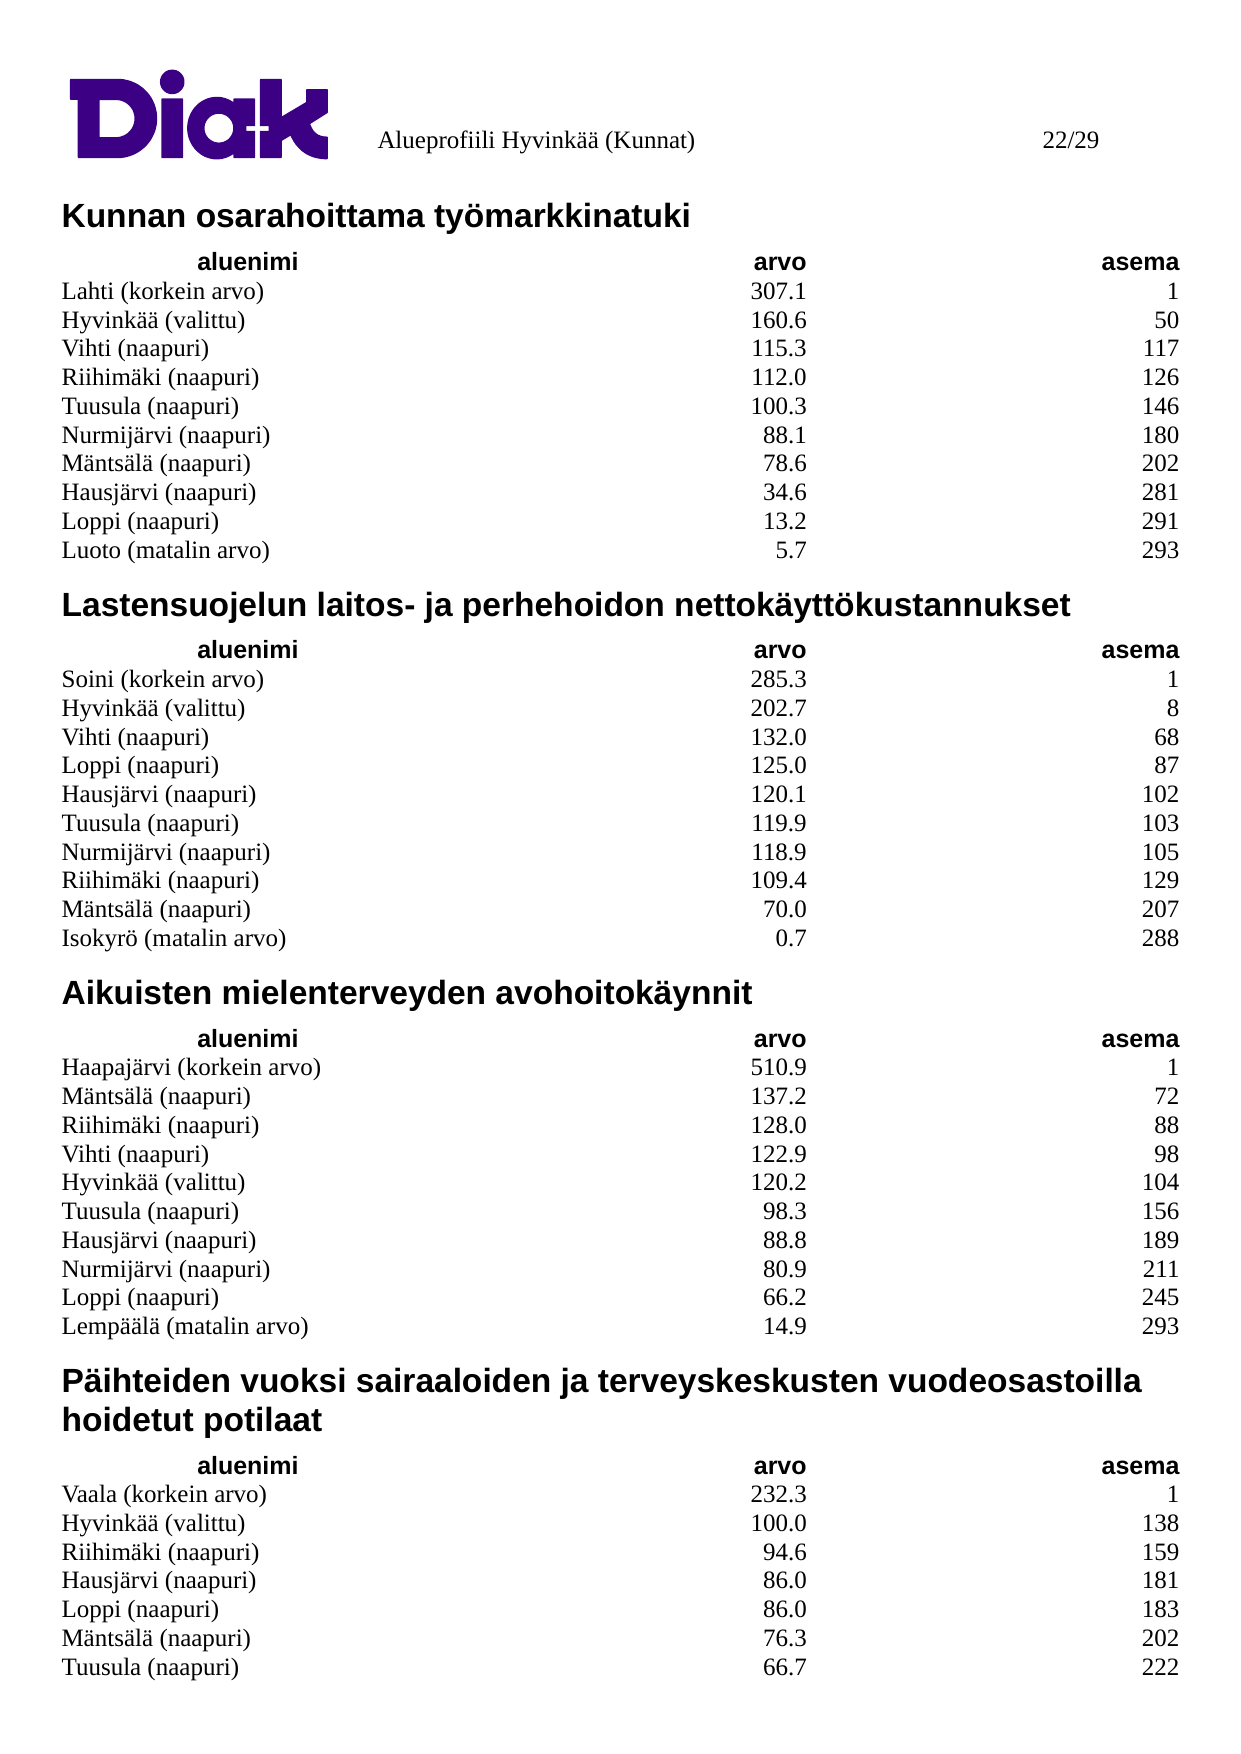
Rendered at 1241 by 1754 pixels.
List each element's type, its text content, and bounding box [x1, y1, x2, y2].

table_cell 120.2 [434, 1168, 806, 1196]
table_cell 105 [806, 837, 1179, 866]
table_cell 102 [806, 779, 1179, 808]
table_cell Lempäälä (matalin arvo) [61, 1311, 434, 1340]
table_cell Hyvinkää (valittu) [61, 305, 434, 333]
table_cell 307.1 [434, 276, 806, 305]
table_cell Riihimäki (naapuri) [61, 1110, 434, 1139]
table_cell 138 [806, 1508, 1179, 1537]
table_cell Tuusula (naapuri) [61, 391, 434, 420]
table_cell 66.7 [434, 1652, 806, 1681]
table_cell 281 [806, 477, 1179, 506]
table_cell Haapajärvi (korkein arvo) [61, 1053, 434, 1081]
table_cell 5.7 [434, 535, 806, 563]
table_cell 120.1 [434, 779, 806, 808]
table_cell Hausjärvi (naapuri) [61, 477, 434, 506]
table_cell 245 [806, 1283, 1179, 1311]
subtitle Kunnan osarahoittama työmarkkinatuki [61, 196, 1179, 235]
table_cell 98 [806, 1139, 1179, 1167]
table_cell 291 [806, 506, 1179, 535]
table_cell Hausjärvi (naapuri) [61, 1225, 434, 1254]
table_header aluenimi [61, 636, 434, 664]
table_cell Nurmijärvi (naapuri) [61, 420, 434, 448]
table_cell 211 [806, 1254, 1179, 1282]
table_cell 1 [806, 1053, 1179, 1081]
table_cell 181 [806, 1566, 1179, 1594]
table_cell 72 [806, 1081, 1179, 1110]
table_cell 88.1 [434, 420, 806, 448]
table_cell Nurmijärvi (naapuri) [61, 1254, 434, 1282]
table_cell 146 [806, 391, 1179, 420]
table_cell 100.3 [434, 391, 806, 420]
table_cell 8 [806, 693, 1179, 722]
table_cell Vihti (naapuri) [61, 1139, 434, 1167]
table_cell 66.2 [434, 1283, 806, 1311]
table_cell 293 [806, 1311, 1179, 1340]
table_cell Hyvinkää (valittu) [61, 1508, 434, 1537]
table_cell 288 [806, 923, 1179, 952]
table_cell Hausjärvi (naapuri) [61, 1566, 434, 1594]
subtitle Lastensuojelun laitos- ja perhehoidon nettokäyttökustannukset [61, 584, 1179, 623]
table_cell 118.9 [434, 837, 806, 866]
table_cell Isokyrö (matalin arvo) [61, 923, 434, 952]
table_cell 160.6 [434, 305, 806, 333]
table_header aluenimi [61, 1024, 434, 1052]
table_cell 86.0 [434, 1566, 806, 1594]
table_cell 88 [806, 1110, 1179, 1139]
table_cell 132.0 [434, 722, 806, 751]
table_cell Mäntsälä (naapuri) [61, 1081, 434, 1110]
subtitle Aikuisten mielenterveyden avohoitokäynnit [61, 973, 1179, 1011]
table_cell 14.9 [434, 1311, 806, 1340]
table_cell 88.8 [434, 1225, 806, 1254]
table_cell Hyvinkää (valittu) [61, 1168, 434, 1196]
table_cell 189 [806, 1225, 1179, 1254]
table_cell Nurmijärvi (naapuri) [61, 837, 434, 866]
table_cell Riihimäki (naapuri) [61, 866, 434, 894]
table_cell Riihimäki (naapuri) [61, 362, 434, 391]
table_cell 80.9 [434, 1254, 806, 1282]
table_cell Mäntsälä (naapuri) [61, 449, 434, 477]
table_cell 207 [806, 894, 1179, 923]
table_cell Loppi (naapuri) [61, 1283, 434, 1311]
table_cell Mäntsälä (naapuri) [61, 894, 434, 923]
table_cell 117 [806, 334, 1179, 362]
table_header arvo [434, 247, 806, 276]
table_header asema [806, 247, 1179, 276]
table_header asema [806, 636, 1179, 664]
table_cell Hausjärvi (naapuri) [61, 779, 434, 808]
table_cell 104 [806, 1168, 1179, 1196]
table_cell 293 [806, 535, 1179, 563]
table_cell Tuusula (naapuri) [61, 808, 434, 837]
table_cell 128.0 [434, 1110, 806, 1139]
table_cell 125.0 [434, 751, 806, 779]
table_cell Tuusula (naapuri) [61, 1652, 434, 1681]
table_cell 50 [806, 305, 1179, 333]
table_cell 159 [806, 1537, 1179, 1566]
table_cell 34.6 [434, 477, 806, 506]
table_header asema [806, 1024, 1179, 1052]
table_cell 13.2 [434, 506, 806, 535]
table_cell 112.0 [434, 362, 806, 391]
table_cell 109.4 [434, 866, 806, 894]
table_cell 1 [806, 276, 1179, 305]
table_cell 1 [806, 664, 1179, 693]
table_cell 98.3 [434, 1196, 806, 1225]
table_cell 122.9 [434, 1139, 806, 1167]
table_header arvo [434, 1024, 806, 1052]
table_cell 180 [806, 420, 1179, 448]
table_cell 202.7 [434, 693, 806, 722]
table_cell 87 [806, 751, 1179, 779]
table_cell 202 [806, 1623, 1179, 1652]
table_cell 100.0 [434, 1508, 806, 1537]
table_cell Tuusula (naapuri) [61, 1196, 434, 1225]
table_cell 115.3 [434, 334, 806, 362]
table_cell Mäntsälä (naapuri) [61, 1623, 434, 1652]
table_header asema [806, 1451, 1179, 1479]
table_header arvo [434, 636, 806, 664]
table_header aluenimi [61, 1451, 434, 1479]
table_header aluenimi [61, 247, 434, 276]
table_cell 137.2 [434, 1081, 806, 1110]
table_cell 156 [806, 1196, 1179, 1225]
table_cell Hyvinkää (valittu) [61, 693, 434, 722]
table_cell Lahti (korkein arvo) [61, 276, 434, 305]
table_cell 68 [806, 722, 1179, 751]
table_cell 222 [806, 1652, 1179, 1681]
table_cell 129 [806, 866, 1179, 894]
table_cell 0.7 [434, 923, 806, 952]
table_cell Vihti (naapuri) [61, 334, 434, 362]
table_cell 126 [806, 362, 1179, 391]
table_cell Vaala (korkein arvo) [61, 1479, 434, 1508]
table_cell 232.3 [434, 1479, 806, 1508]
table_cell Vihti (naapuri) [61, 722, 434, 751]
table_cell Luoto (matalin arvo) [61, 535, 434, 563]
table_cell 285.3 [434, 664, 806, 693]
table_cell 86.0 [434, 1594, 806, 1623]
table_cell 119.9 [434, 808, 806, 837]
table_cell 103 [806, 808, 1179, 837]
table_cell 1 [806, 1479, 1179, 1508]
table_cell 76.3 [434, 1623, 806, 1652]
table_cell Riihimäki (naapuri) [61, 1537, 434, 1566]
table_cell Soini (korkein arvo) [61, 664, 434, 693]
table_cell 183 [806, 1594, 1179, 1623]
table_header arvo [434, 1451, 806, 1479]
table_cell Loppi (naapuri) [61, 751, 434, 779]
subtitle Päihteiden vuoksi sairaaloiden ja terveyskeskusten vuodeosastoilla hoidetut potilaat [61, 1361, 1179, 1438]
table_cell 70.0 [434, 894, 806, 923]
table_cell Loppi (naapuri) [61, 506, 434, 535]
table_cell 510.9 [434, 1053, 806, 1081]
table_cell Loppi (naapuri) [61, 1594, 434, 1623]
table_cell 202 [806, 449, 1179, 477]
table_cell 94.6 [434, 1537, 806, 1566]
table_cell 78.6 [434, 449, 806, 477]
